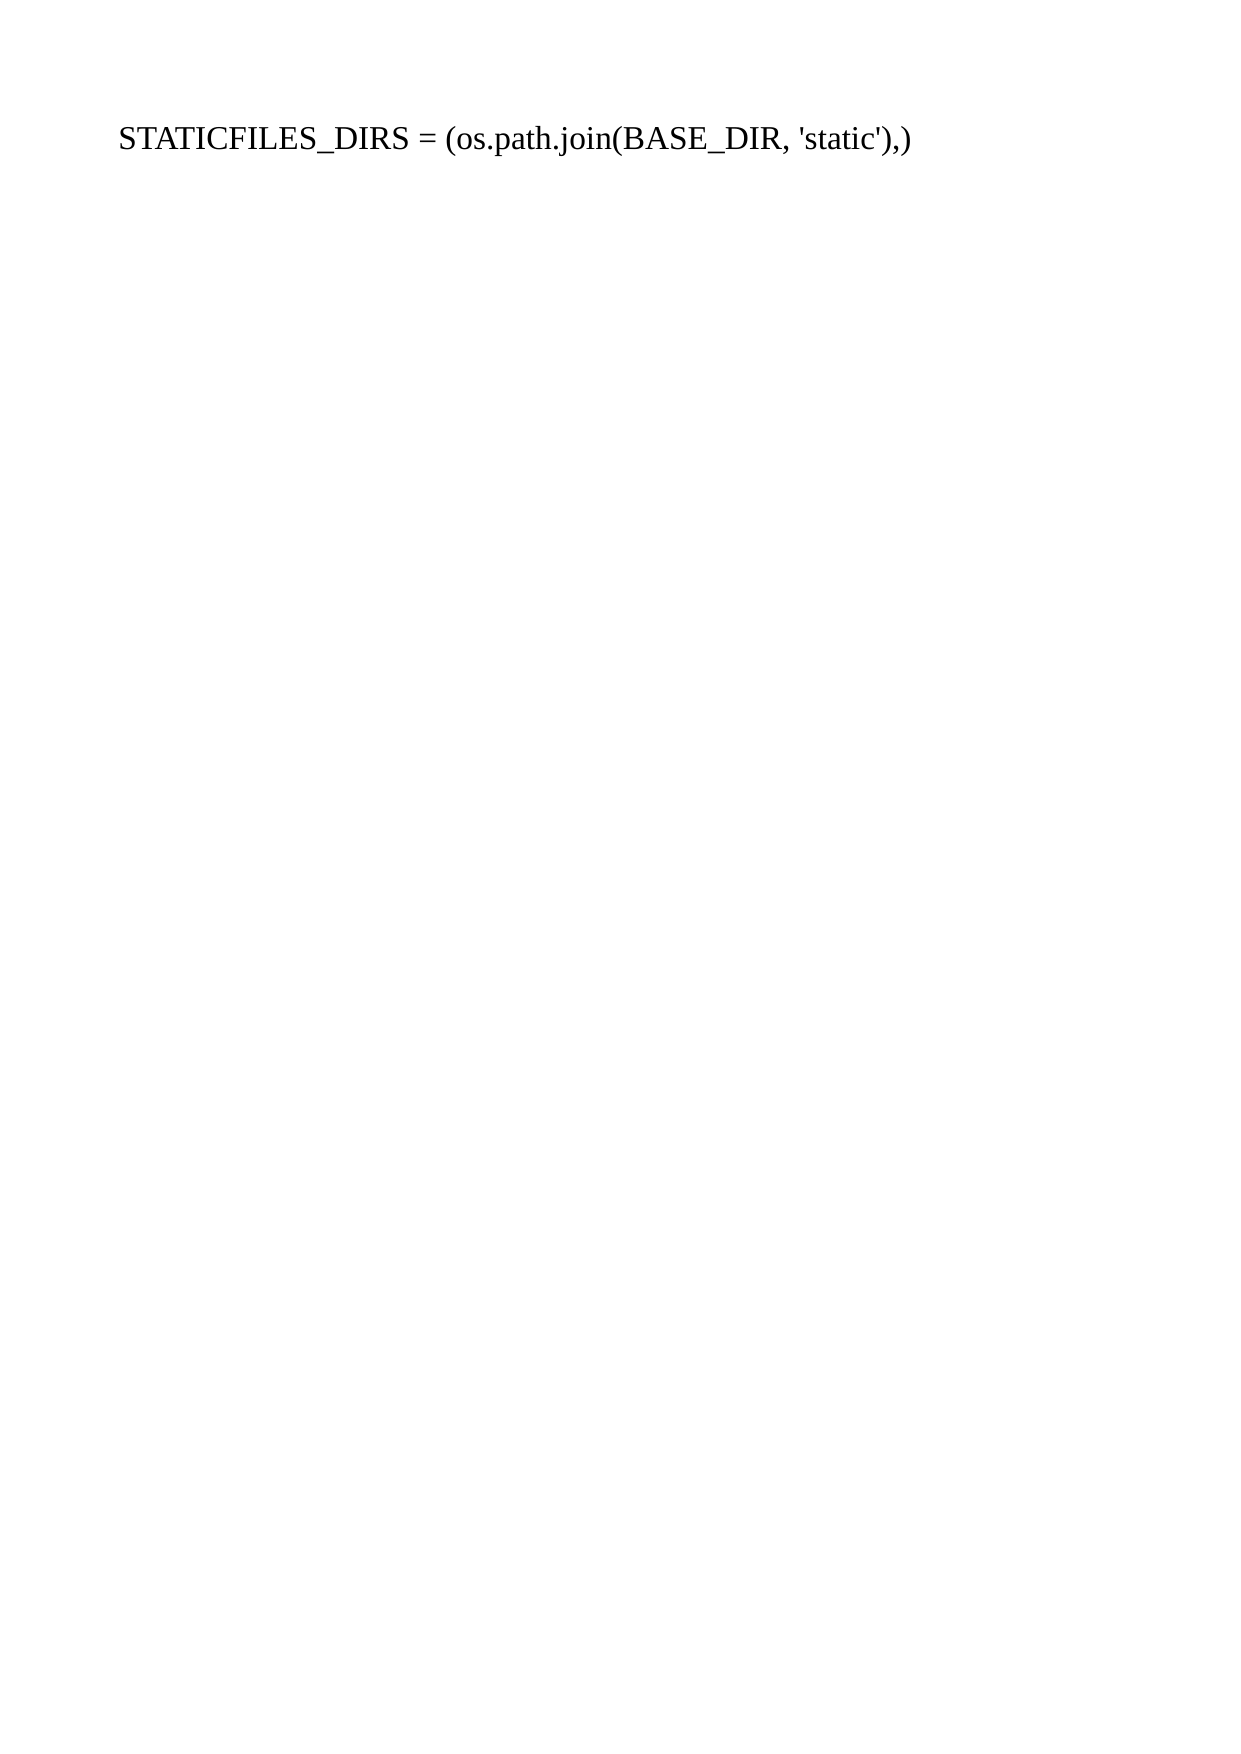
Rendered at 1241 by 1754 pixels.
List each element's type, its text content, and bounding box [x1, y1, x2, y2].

text STATICFILES_DIRS = (os.path.join(BASE_DIR, 'static'),) [118, 118, 1122, 156]
